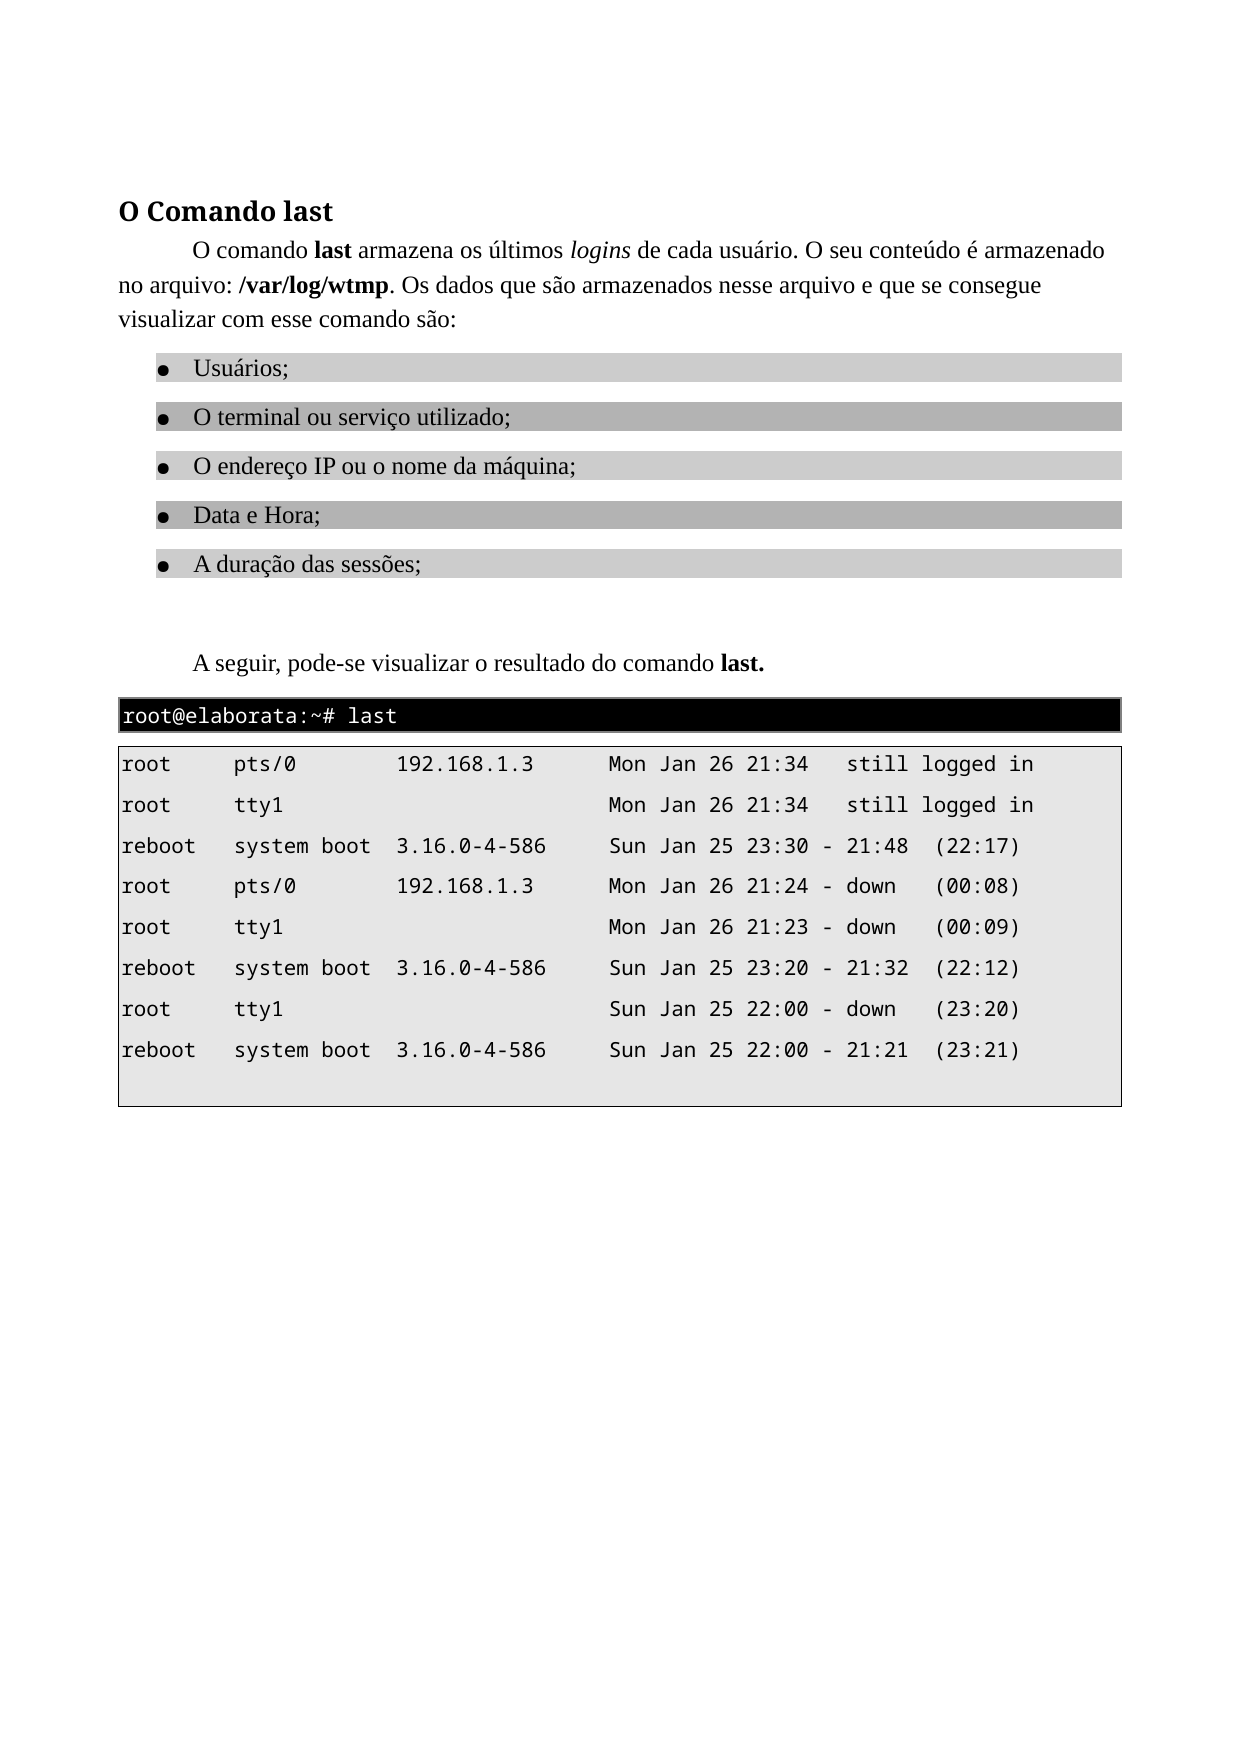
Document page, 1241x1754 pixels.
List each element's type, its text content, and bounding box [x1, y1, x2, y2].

text root@elaborata:~# last [120, 699, 1120, 731]
text root tty1 Mon Jan 26 21:34 still logged in [119, 787, 1121, 818]
subtitle O Comando last [118, 192, 1122, 229]
list A duração das sessões; [156, 549, 1122, 578]
text reboot system boot 3.16.0-4-586 Sun Jan 25 22:00 - 21:21 (23:21) [119, 1032, 1121, 1063]
text root tty1 Mon Jan 26 21:23 - down (00:09) [119, 909, 1121, 941]
text root pts/0 192.168.1.3 Mon Jan 26 21:34 still logged in [119, 747, 1121, 777]
list O terminal ou serviço utilizado; [156, 402, 1122, 431]
text A seguir, pode-se visualizar o resultado do comando last. [118, 648, 1122, 676]
text reboot system boot 3.16.0-4-586 Sun Jan 25 23:30 - 21:48 (22:17) [119, 828, 1121, 859]
list O endereço IP ou o nome da máquina; [156, 451, 1122, 480]
text root tty1 Sun Jan 25 22:00 - down (23:20) [119, 991, 1121, 1022]
text root pts/0 192.168.1.3 Mon Jan 26 21:24 - down (00:08) [119, 868, 1121, 900]
list Usuários; [156, 353, 1122, 382]
text O comando last armazena os últimos logins de cada usuário. O seu conteúdo é armazenado no arquivo: /var/log/wtmp. Os dados que são armazenados nesse arquivo e que se consegue visualizar com esse comando são: [118, 235, 1122, 333]
list Data e Hora; [156, 501, 1122, 529]
text reboot system boot 3.16.0-4-586 Sun Jan 25 23:20 - 21:32 (22:12) [119, 950, 1121, 982]
